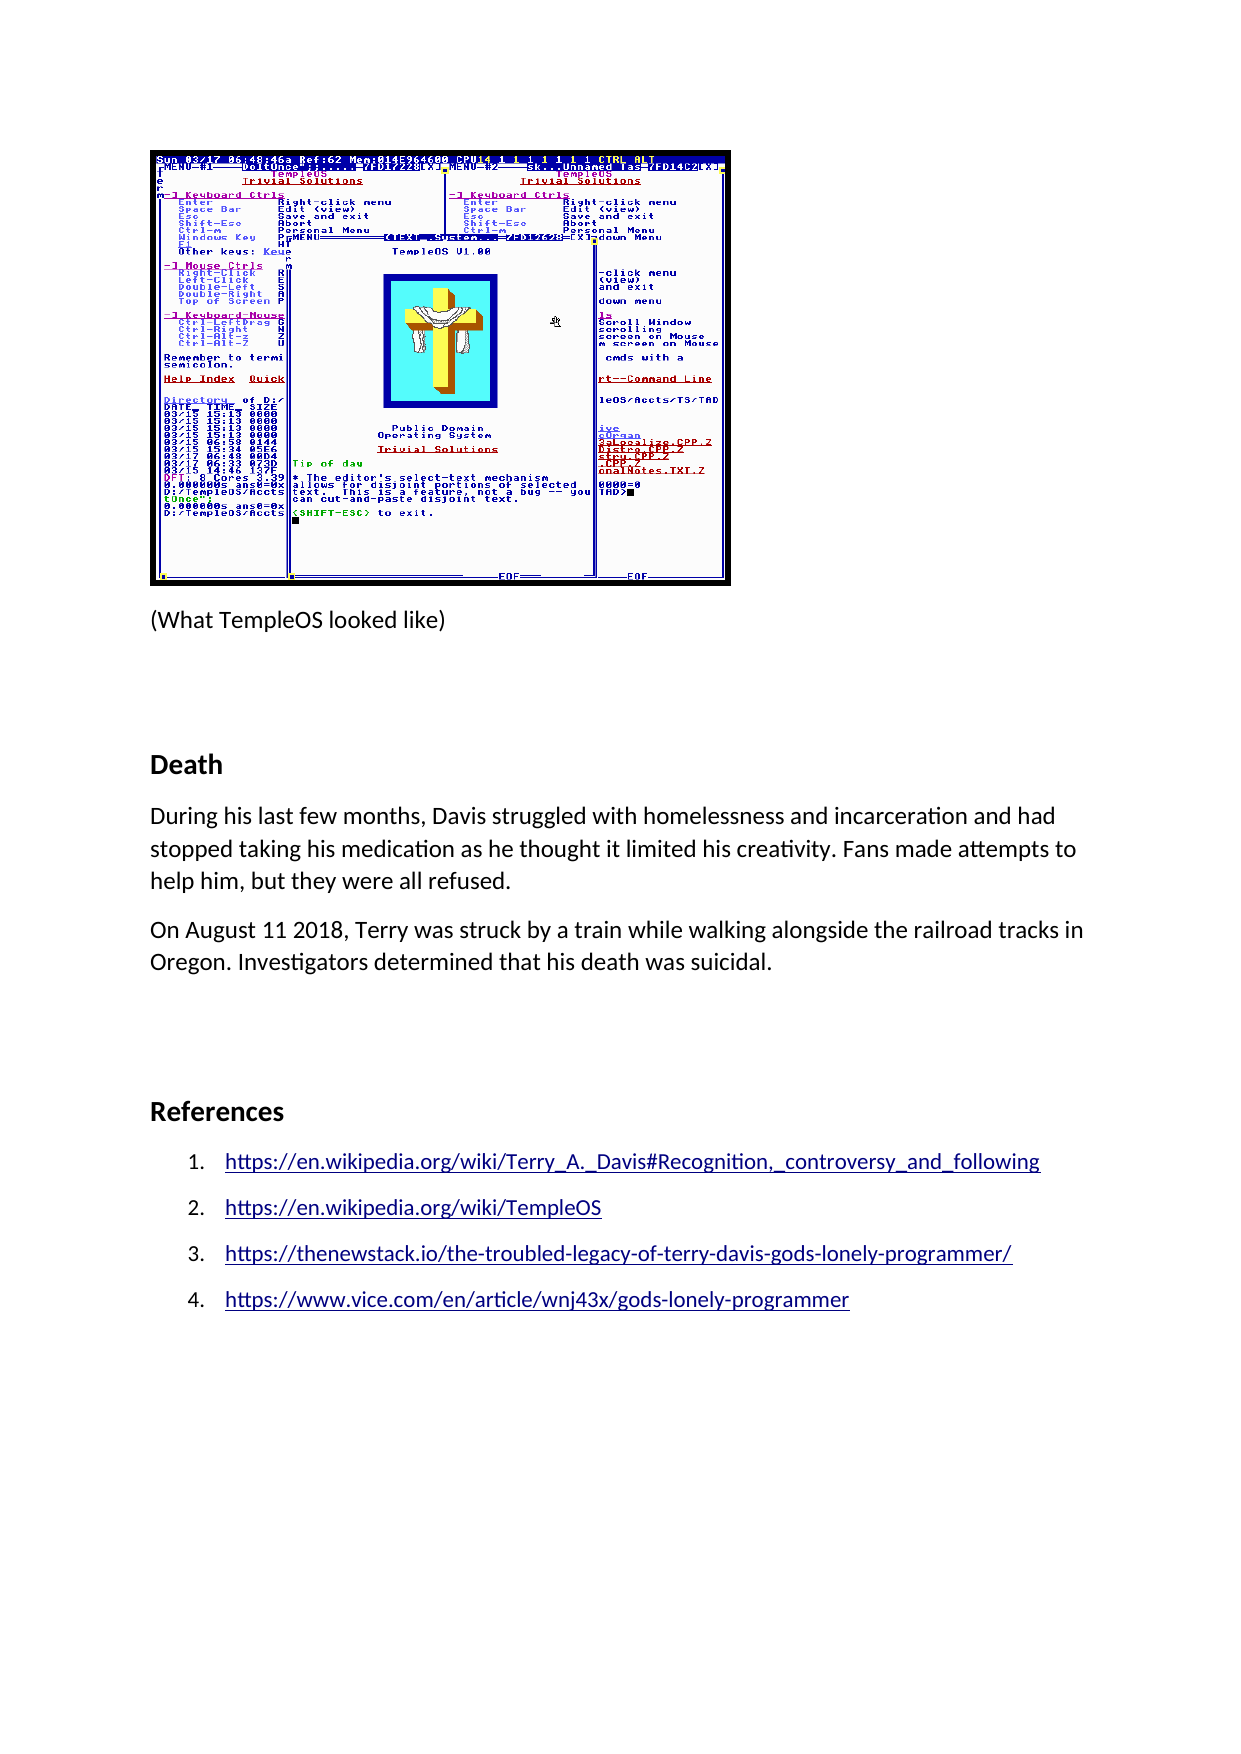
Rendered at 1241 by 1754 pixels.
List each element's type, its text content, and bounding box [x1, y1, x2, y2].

text References [150, 1093, 1090, 1129]
list https://thenewstack.io/the-troubled-legacy-of-terry-davis-gods-lonely-programmer/ [187, 1239, 1090, 1268]
text On August 11 2018, Terry was struck by a train while walking alongside the railroad tracks in Oregon. Investigators determined that his death was suicidal. [150, 914, 1090, 977]
list https://en.wikipedia.org/wiki/Terry_A._Davis#Recognition,_controversy_and_following [187, 1147, 1090, 1176]
text (What TempleOS looked like) [150, 604, 1090, 635]
text Death [150, 746, 1090, 782]
text During his last few months, Davis struggled with homelessness and incarceration and had stopped taking his medication as he thought it limited his creativity. Fans made attempts to help him, but they were all refused. [150, 800, 1090, 896]
list https://www.vice.com/en/article/wnj43x/gods-lonely-programmer [187, 1286, 1090, 1314]
list https://en.wikipedia.org/wiki/TempleOS [187, 1193, 1090, 1222]
